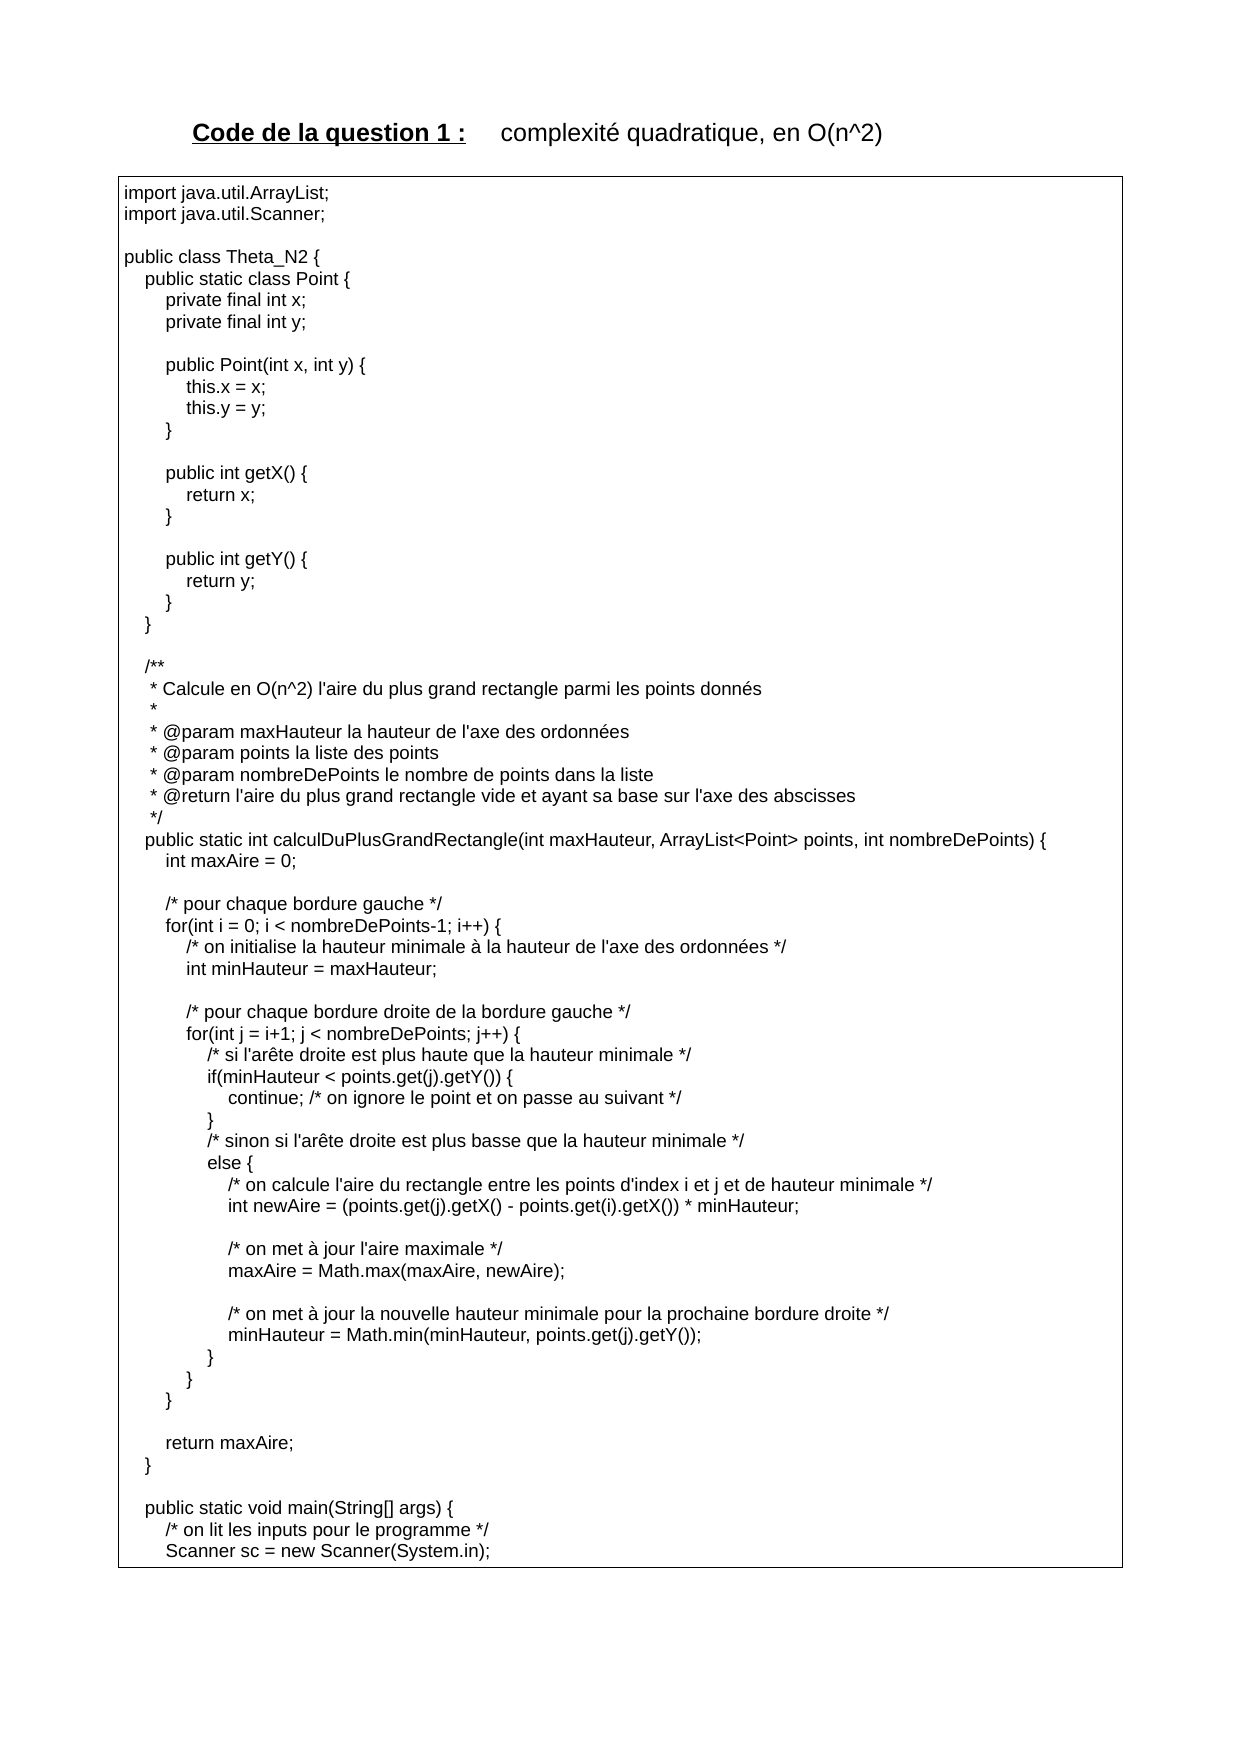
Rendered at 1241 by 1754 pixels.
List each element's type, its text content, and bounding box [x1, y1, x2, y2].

text Code de la question 1 : complexité quadratique, en O(n^2) [118, 118, 1122, 147]
table_header import java.util.ArrayList; import java.util.Scanner; public class Theta_N2 { public static class Point { private final int x; private final int y; public Point(int x, int y) { this.x = x; this.y = y; } public int getX() { return x; } public int getY() { return y; } } /** * Calcule en O(n^2) l'aire du plus grand rectangle parmi les points donnés * * @param maxHauteur la hauteur de l'axe des ordonnées * @param points la liste des points * @param nombreDePoints le nombre de points dans la liste * @return l'aire du plus grand rectangle vide et ayant sa base sur l'axe des abscisses */ public static int calculDuPlusGrandRectangle(int maxHauteur, ArrayList<Point> points, int nombreDePoints) { int maxAire = 0; /* pour chaque bordure gauche */ for(int i = 0; i < nombreDePoints-1; i++) { /* on initialise la hauteur minimale à la hauteur de l'axe des ordonnées */ int minHauteur = maxHauteur; /* pour chaque bordure droite de la bordure gauche */ for(int j = i+1; j < nombreDePoints; j++) { /* si l'arête droite est plus haute que la hauteur minimale */ if(minHauteur < points.get(j).getY()) { continue; /* on ignore le point et on passe au suivant */ } /* sinon si l'arête droite est plus basse que la hauteur minimale */ else { /* on calcule l'aire du rectangle entre les points d'index i et j et de hauteur minimale */ int newAire = (points.get(j).getX() - points.get(i).getX()) * minHauteur; /* on met à jour l'aire maximale */ maxAire = Math.max(maxAire, newAire); /* on met à jour la nouvelle hauteur minimale pour la prochaine bordure droite */ minHauteur = Math.min(minHauteur, points.get(j).getY()); } } } return maxAire; } public static void main(String[] args) { /* on lit les inputs pour le programme */ Scanner sc = new Scanner(System.in); [119, 177, 1122, 1567]
